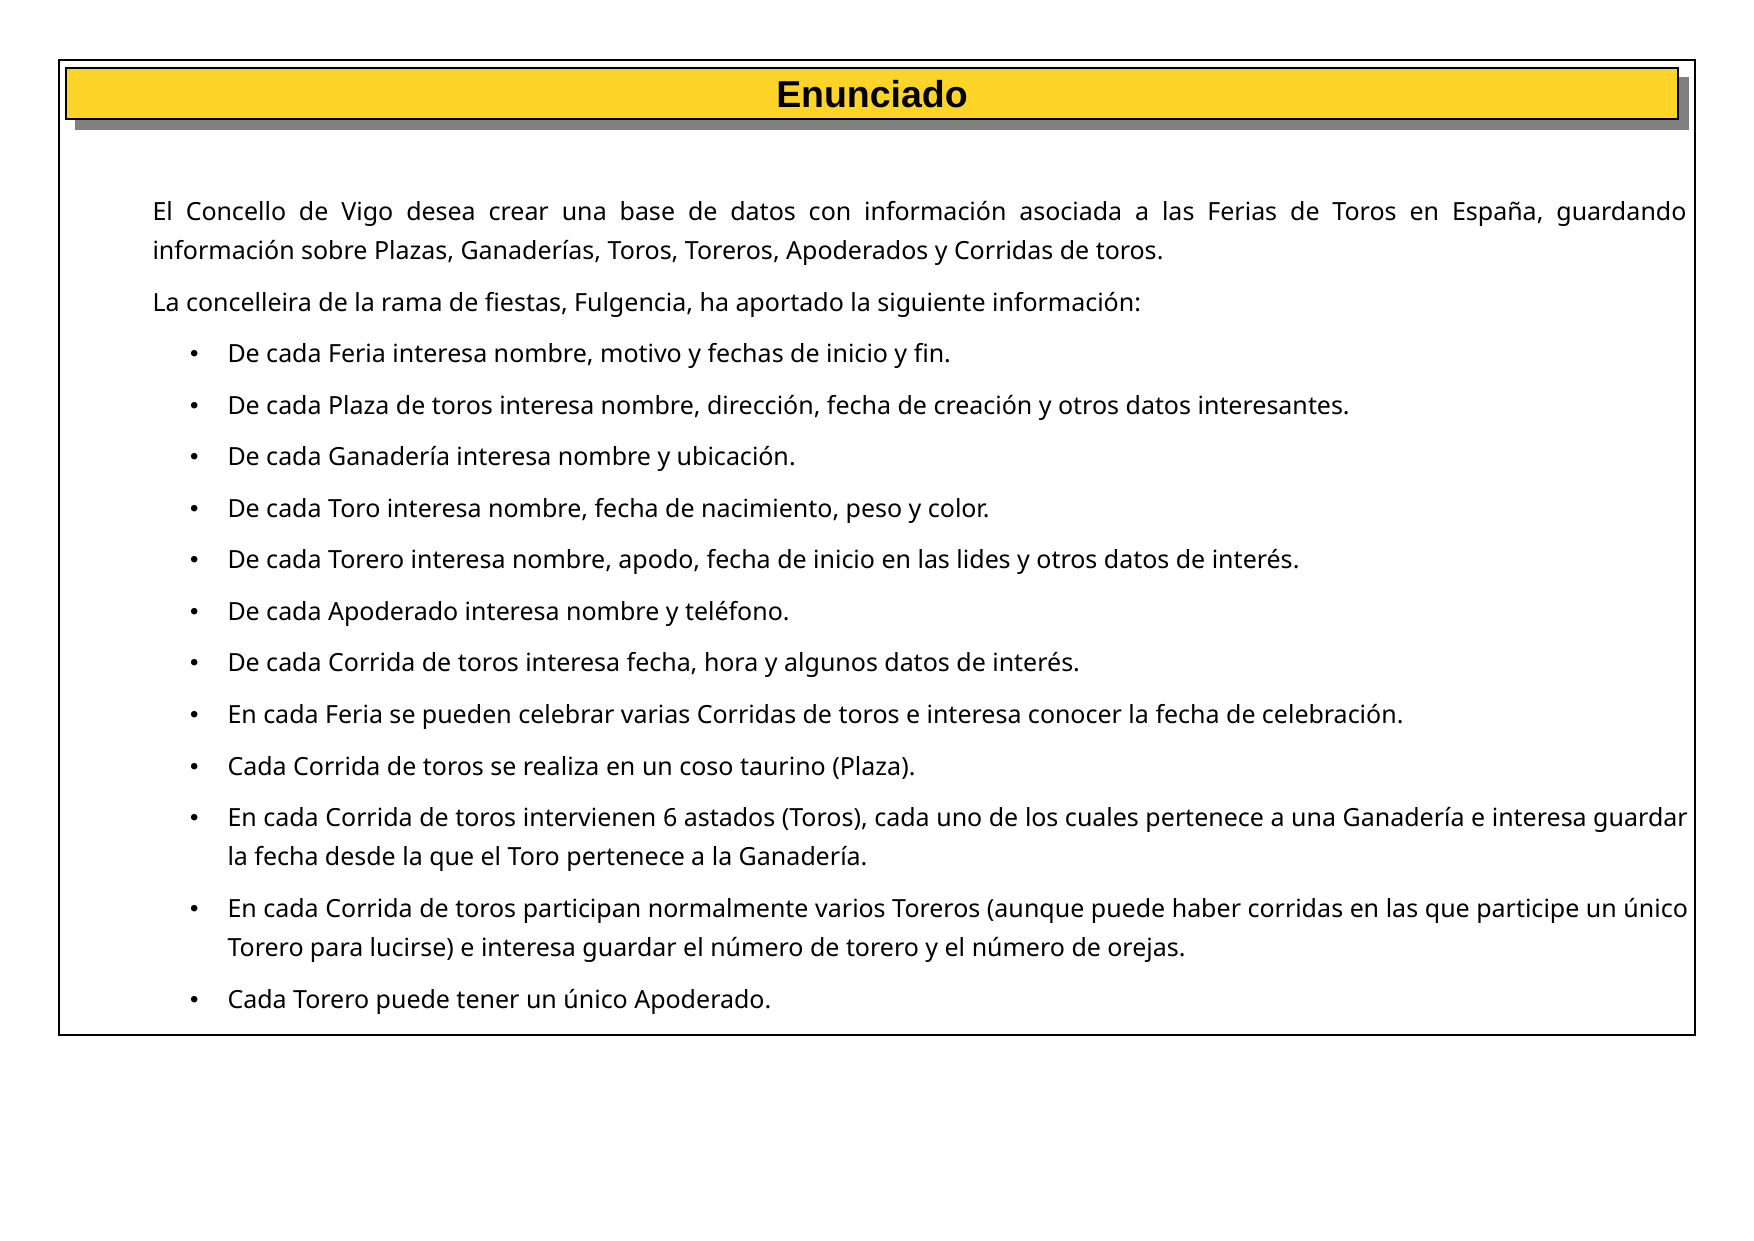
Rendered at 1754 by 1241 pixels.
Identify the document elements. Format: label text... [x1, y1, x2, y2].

table_header Enunciado [60, 61, 1694, 136]
table_cell El Concello de Vigo desea crear una base de datos con información asociada a las Ferias de Toros en España, guardando información sobre Plazas, Ganaderías, Toros, Toreros, Apoderados y Corridas de toros. La concelleira de la rama de fiestas, Fulgencia, ha aportado la siguiente información: De cada Feria interesa nombre, motivo y fechas de inicio y fin. De cada Plaza de toros interesa nombre, dirección, fecha de creación y otros datos interesantes. De cada Ganadería interesa nombre y ubicación. De cada Toro interesa nombre, fecha de nacimiento, peso y color. De cada Torero interesa nombre, apodo, fecha de inicio en las lides y otros datos de interés. De cada Apoderado interesa nombre y teléfono. De cada Corrida de toros interesa fecha, hora y algunos datos de interés. En cada Feria se pueden celebrar varias Corridas de toros e interesa conocer la fecha de celebración. Cada Corrida de toros se realiza en un coso taurino (Plaza). En cada Corrida de toros intervienen 6 astados (Toros), cada uno de los cuales pertenece a una Ganadería e interesa guardar la fecha desde la que el Toro pertenece a la Ganadería. En cada Corrida de toros participan normalmente varios Toreros (aunque puede haber corridas en las que participe un único Torero para lucirse) e interesa guardar el número de torero y el número de orejas. Cada Torero puede tener un único Apoderado. [60, 136, 1694, 1033]
